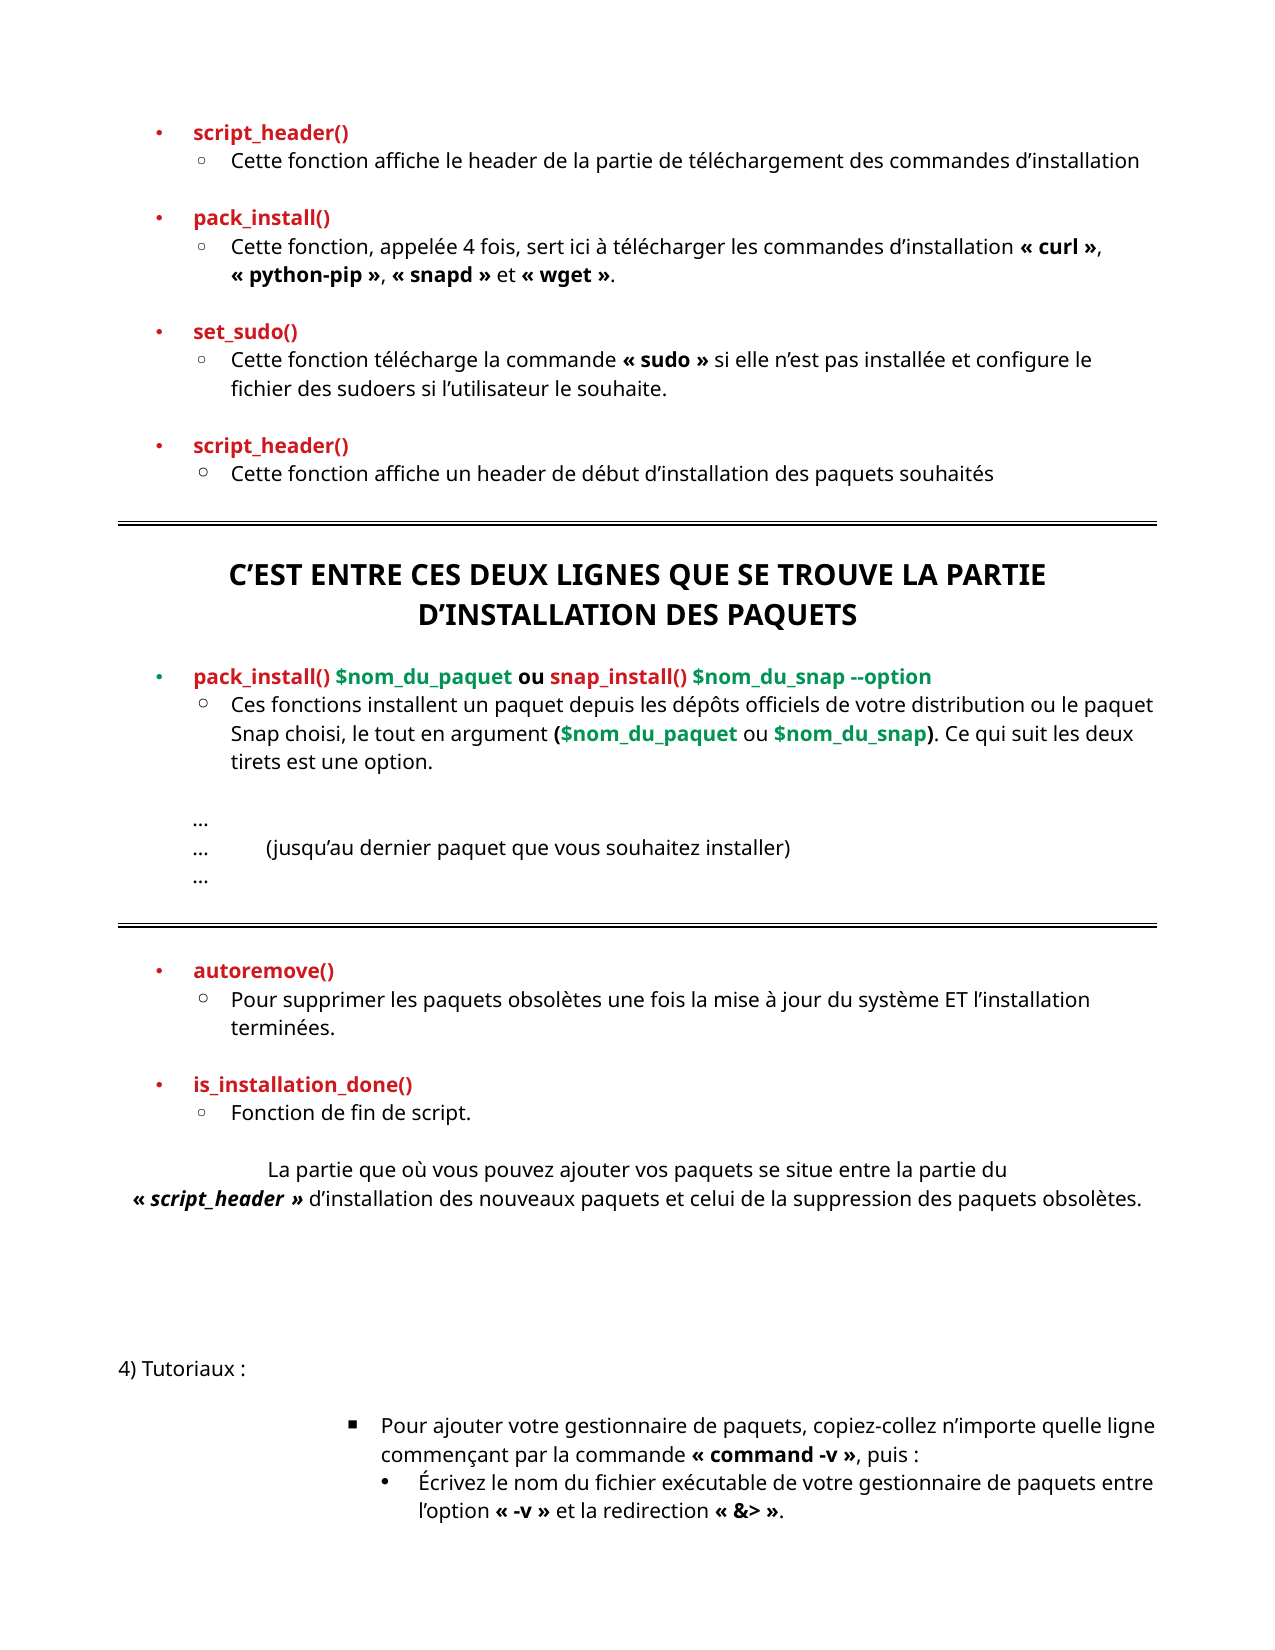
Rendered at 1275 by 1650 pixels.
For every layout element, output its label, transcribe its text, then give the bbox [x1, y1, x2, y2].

text … [118, 804, 1157, 833]
list set_sudo() [156, 317, 1157, 346]
text … [118, 861, 1157, 890]
list Ces fonctions installent un paquet depuis les dépôts officiels de votre distribution ou le paquet Snap choisi, le tout en argument ($nom_du_paquet ou $nom_du_snap). Ce qui suit les deux tirets est une option. [193, 691, 1157, 776]
list Fonction de fin de script. [193, 1098, 1157, 1127]
list Cette fonction affiche un header de début d’installation des paquets souhaités [193, 459, 1157, 488]
list pack_install() [156, 203, 1157, 232]
list pack_install() $nom_du_paquet ou snap_install() $nom_du_snap --option [156, 662, 1157, 691]
list Pour supprimer les paquets obsolètes une fois la mise à jour du système ET l’installation terminées. [193, 985, 1157, 1042]
text La partie que où vous pouvez ajouter vos paquets se situe entre la partie du « script_header » d’installation des nouveaux paquets et celui de la suppression des paquets obsolètes. [118, 1155, 1157, 1212]
list Écrivez le nom du fichier exécutable de votre gestionnaire de paquets entre l’option « -v » et la redirection « &> ». [381, 1468, 1157, 1525]
list Pour ajouter votre gestionnaire de paquets, copiez-collez n’importe quelle ligne commençant par la commande « command -v », puis : [343, 1411, 1157, 1468]
list autoremove() [156, 956, 1157, 985]
list Cette fonction télécharge la commande « sudo » si elle n’est pas installée et configure le fichier des sudoers si l’utilisateur le souhaite. [193, 346, 1157, 402]
text C’EST ENTRE CES DEUX LIGNES QUE SE TROUVE LA PARTIE D’INSTALLATION DES PAQUETS [118, 554, 1157, 634]
text … (jusqu’au dernier paquet que vous souhaitez installer) [118, 833, 1157, 861]
list script_header() [156, 431, 1157, 459]
list is_installation_done() [156, 1070, 1157, 1098]
list script_header() [156, 118, 1157, 147]
list Cette fonction affiche le header de la partie de téléchargement des commandes d’installation [193, 147, 1157, 175]
list Cette fonction, appelée 4 fois, sert ici à télécharger les commandes d’installation « curl », « python-pip », « snapd » et « wget ». [193, 232, 1157, 289]
text 4) Tutoriaux : [118, 1354, 1157, 1383]
